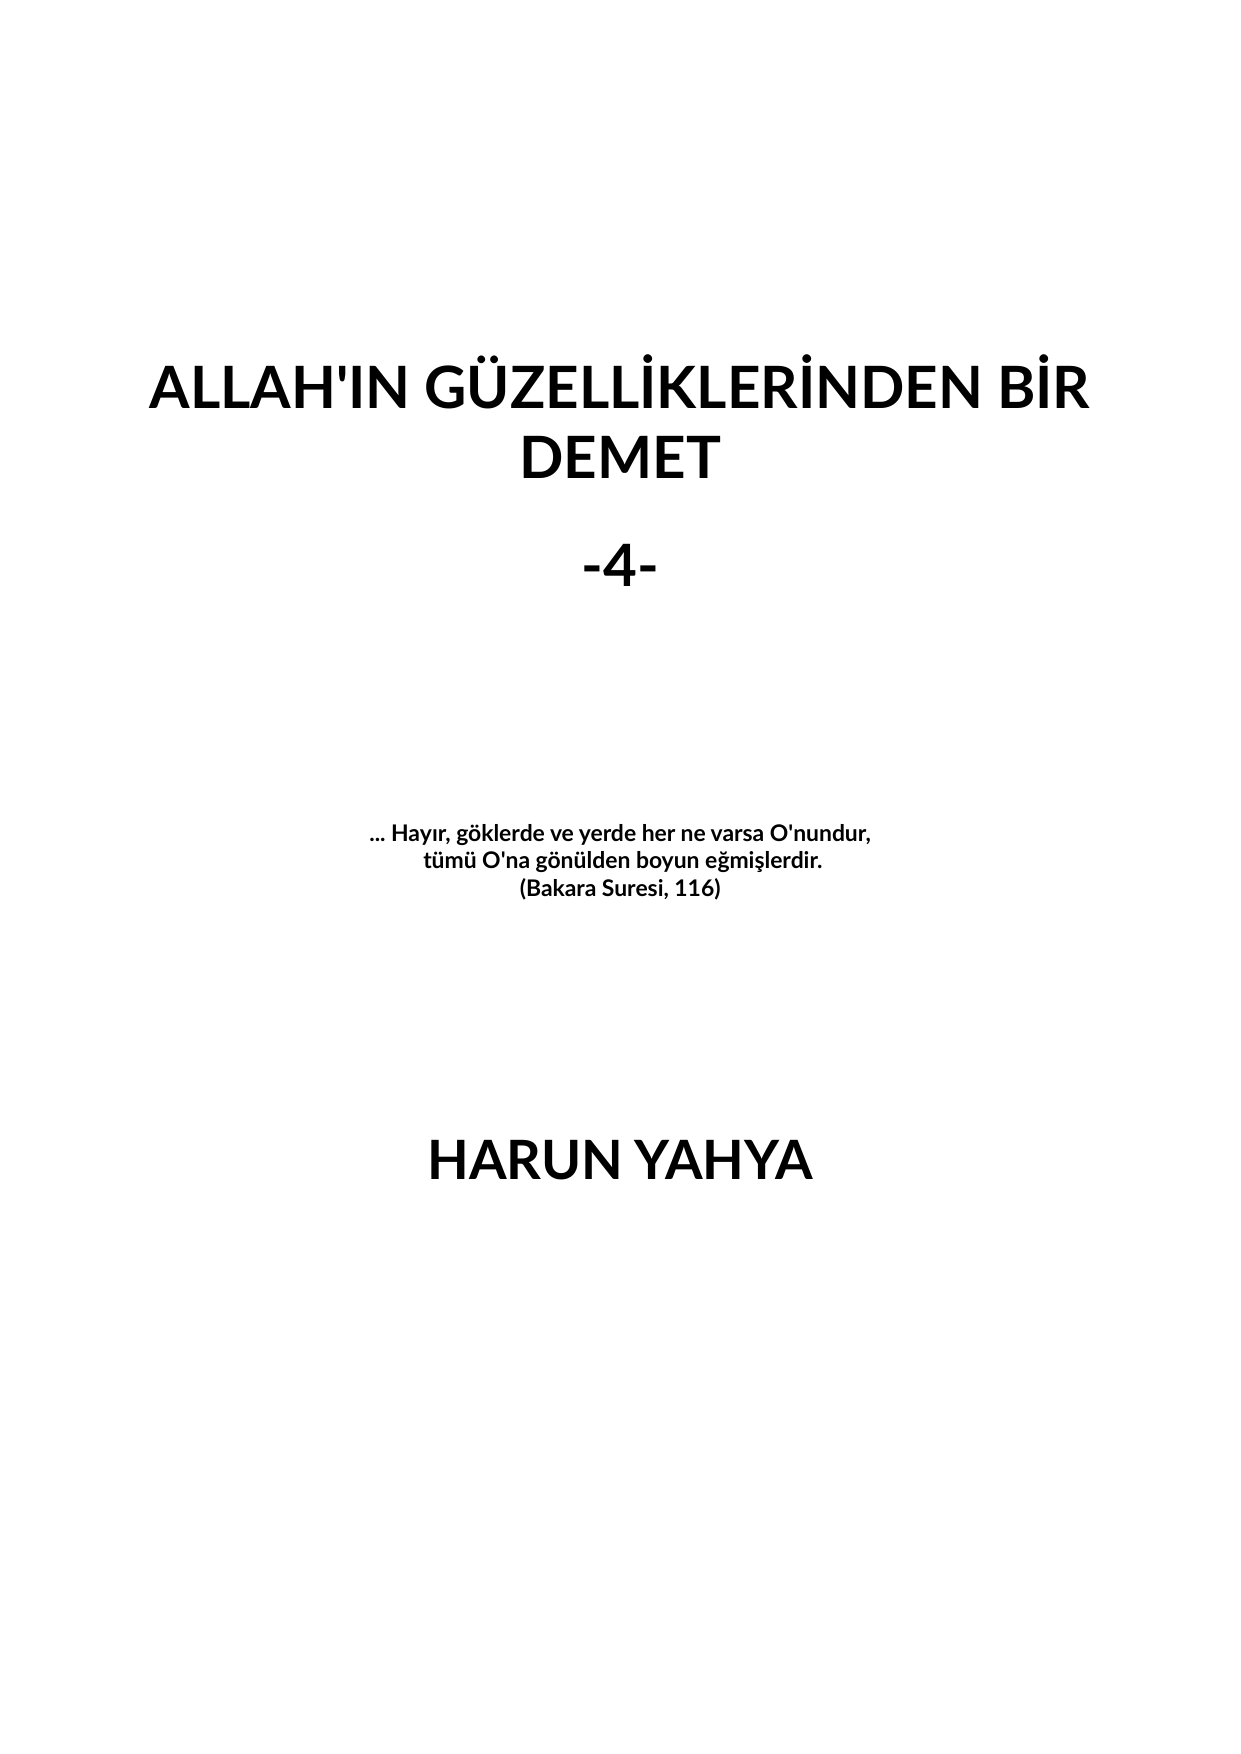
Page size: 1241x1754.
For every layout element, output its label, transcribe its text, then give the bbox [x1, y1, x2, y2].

title ALLAH'IN GÜZELLİKLERİNDEN BİR DEMET [148, 351, 1093, 491]
title -4- [148, 528, 1093, 598]
text tümü O'na gönülden boyun eğmişlerdir. [148, 846, 1093, 873]
text (Bakara Suresi, 116) [148, 873, 1093, 901]
text ... Hayır, göklerde ve yerde her ne varsa O'nundur, [148, 818, 1093, 846]
text HARUN YAHYA [148, 1126, 1093, 1191]
